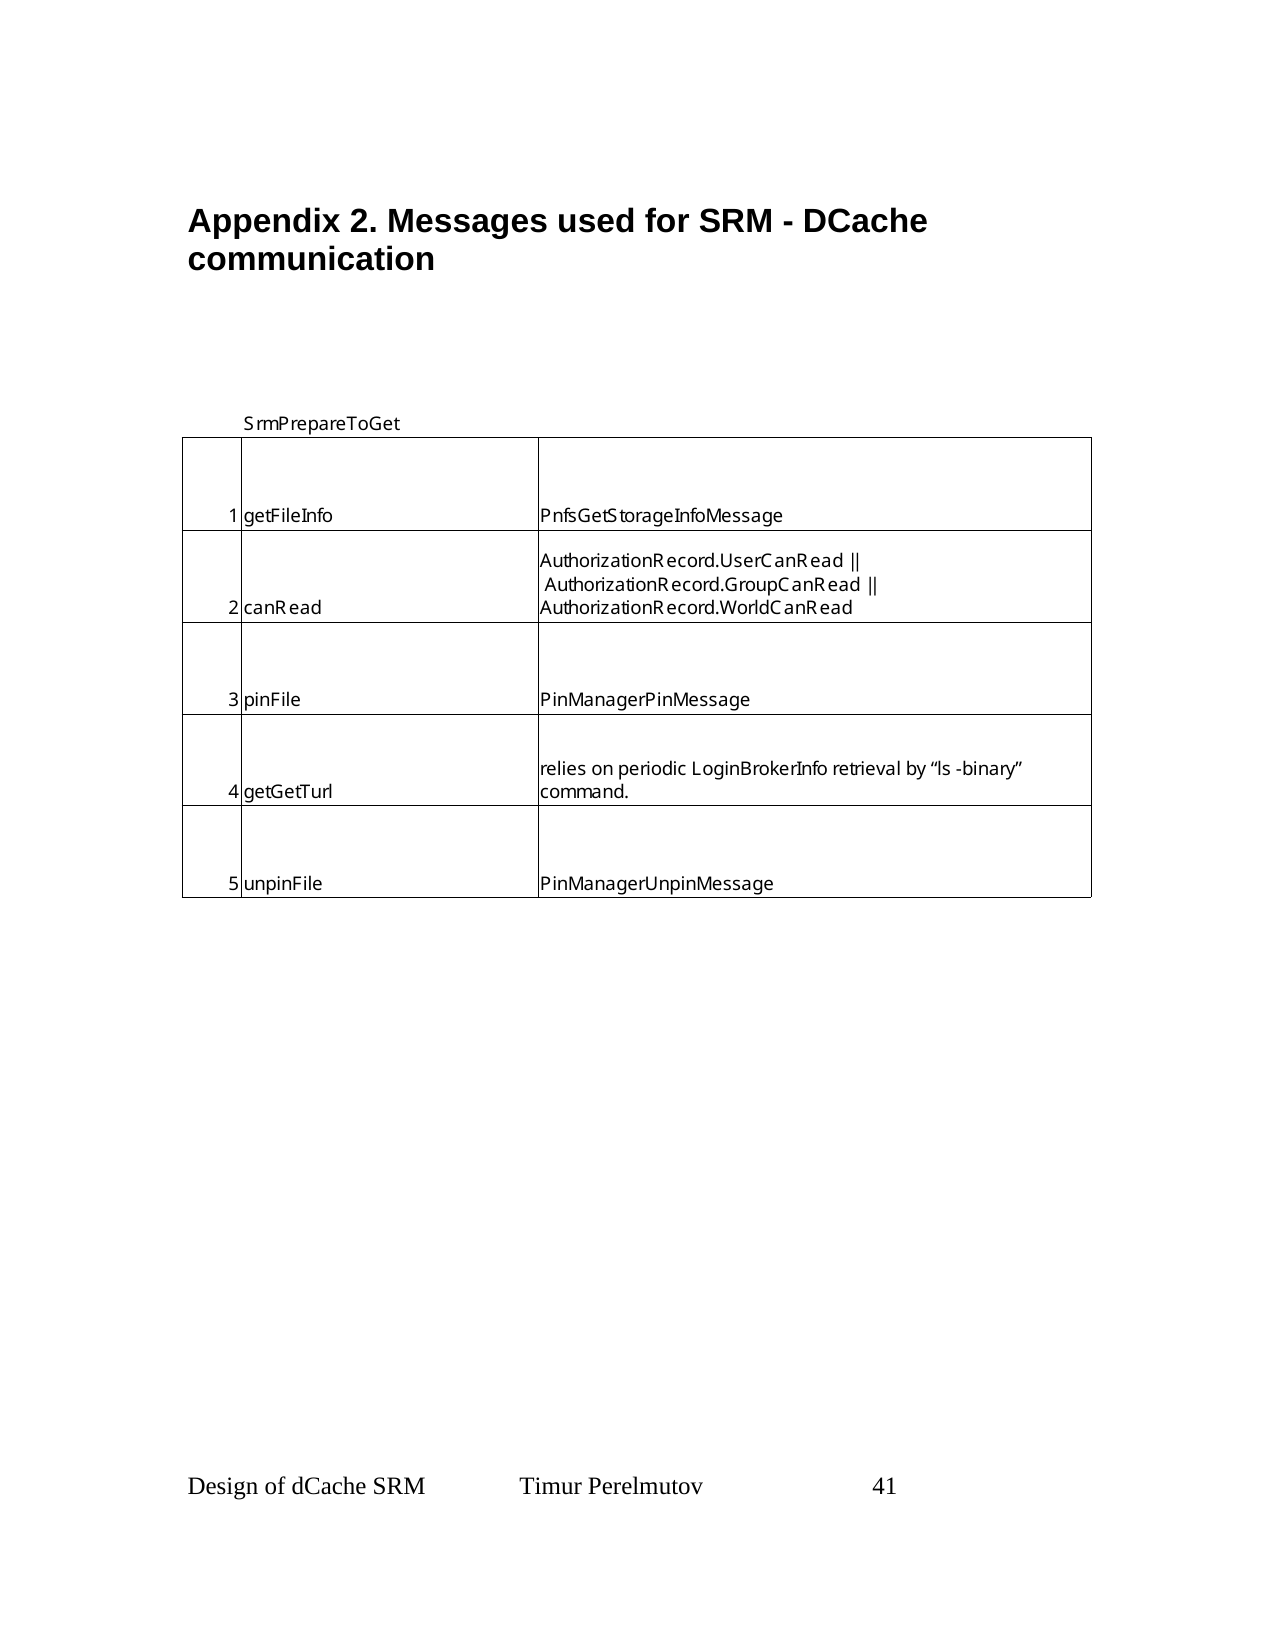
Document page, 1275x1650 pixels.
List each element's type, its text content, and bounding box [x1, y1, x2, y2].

subtitle Appendix 2. Messages used for SRM - DCache communication [187, 203, 1087, 277]
